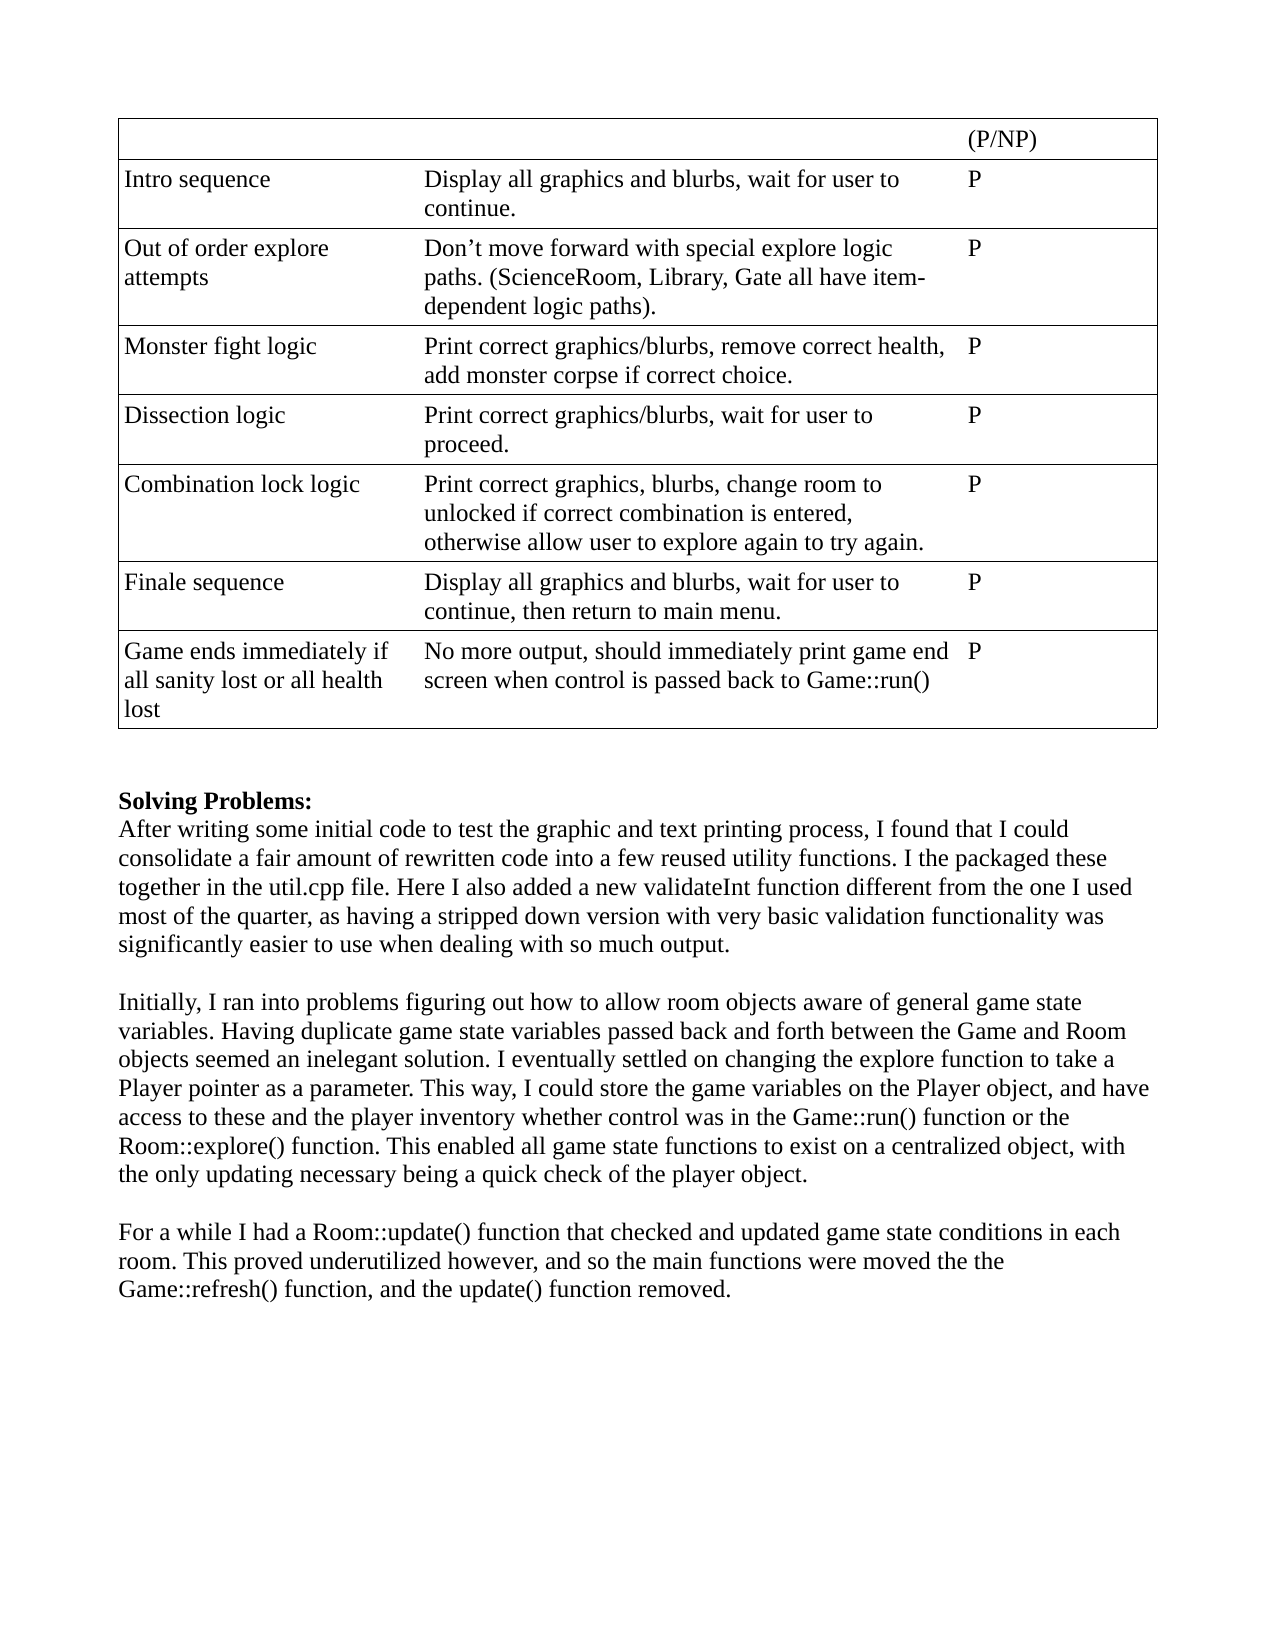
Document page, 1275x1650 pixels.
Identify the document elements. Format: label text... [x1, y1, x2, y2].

table_cell Print correct graphics/blurbs, remove correct health, add monster corpse if correct choice. [418, 326, 962, 394]
text Solving Problems: [118, 786, 1157, 814]
table_cell P [962, 465, 1157, 561]
table_cell No more output, should immediately print game end screen when control is passed back to Game::run() [418, 631, 962, 728]
table_cell Display all graphics and blurbs, wait for user to continue, then return to main menu. [418, 562, 962, 630]
table_cell Print correct graphics, blurbs, change room to unlocked if correct combination is entered, otherwise allow user to explore again to try again. [418, 465, 962, 561]
table_header [119, 119, 418, 158]
table_cell Out of order explore attempts [119, 229, 418, 325]
table_cell P [962, 160, 1157, 227]
table_cell P [962, 395, 1157, 463]
table_cell Intro sequence [119, 160, 418, 227]
table_cell P [962, 326, 1157, 394]
table_cell Game ends immediately if all sanity lost or all health lost [119, 631, 418, 728]
text Initially, I ran into problems figuring out how to allow room objects aware of general game state variables. Having duplicate game state variables passed back and forth between the Game and Room objects seemed an inelegant solution. I eventually settled on changing the explore function to take a Player pointer as a parameter. This way, I could store the game variables on the Player object, and have access to these and the player inventory whether control was in the Game::run() function or the Room::explore() function. This enabled all game state functions to exist on a centralized object, with the only updating necessary being a quick check of the player object. [118, 987, 1157, 1188]
table_cell Monster fight logic [119, 326, 418, 394]
text After writing some initial code to test the graphic and text printing process, I found that I could consolidate a fair amount of rewritten code into a few reused utility functions. I the packaged these together in the util.cpp file. Here I also added a new validateInt function different from the one I used most of the quarter, as having a stripped down version with very basic validation functionality was significantly easier to use when dealing with so much output. [118, 814, 1157, 958]
table_header (P/NP) [962, 119, 1157, 158]
table_cell Combination lock logic [119, 465, 418, 561]
table_cell P [962, 631, 1157, 728]
table_cell Don’t move forward with special explore logic paths. (ScienceRoom, Library, Gate all have item-dependent logic paths). [418, 229, 962, 325]
table_cell P [962, 562, 1157, 630]
table_cell Display all graphics and blurbs, wait for user to continue. [418, 160, 962, 227]
table_header [418, 119, 962, 158]
table_cell P [962, 229, 1157, 325]
table_cell Dissection logic [119, 395, 418, 463]
table_cell Finale sequence [119, 562, 418, 630]
text For a while I had a Room::update() function that checked and updated game state conditions in each room. This proved underutilized however, and so the main functions were moved the the Game::refresh() function, and the update() function removed. [118, 1217, 1157, 1303]
table_cell Print correct graphics/blurbs, wait for user to proceed. [418, 395, 962, 463]
